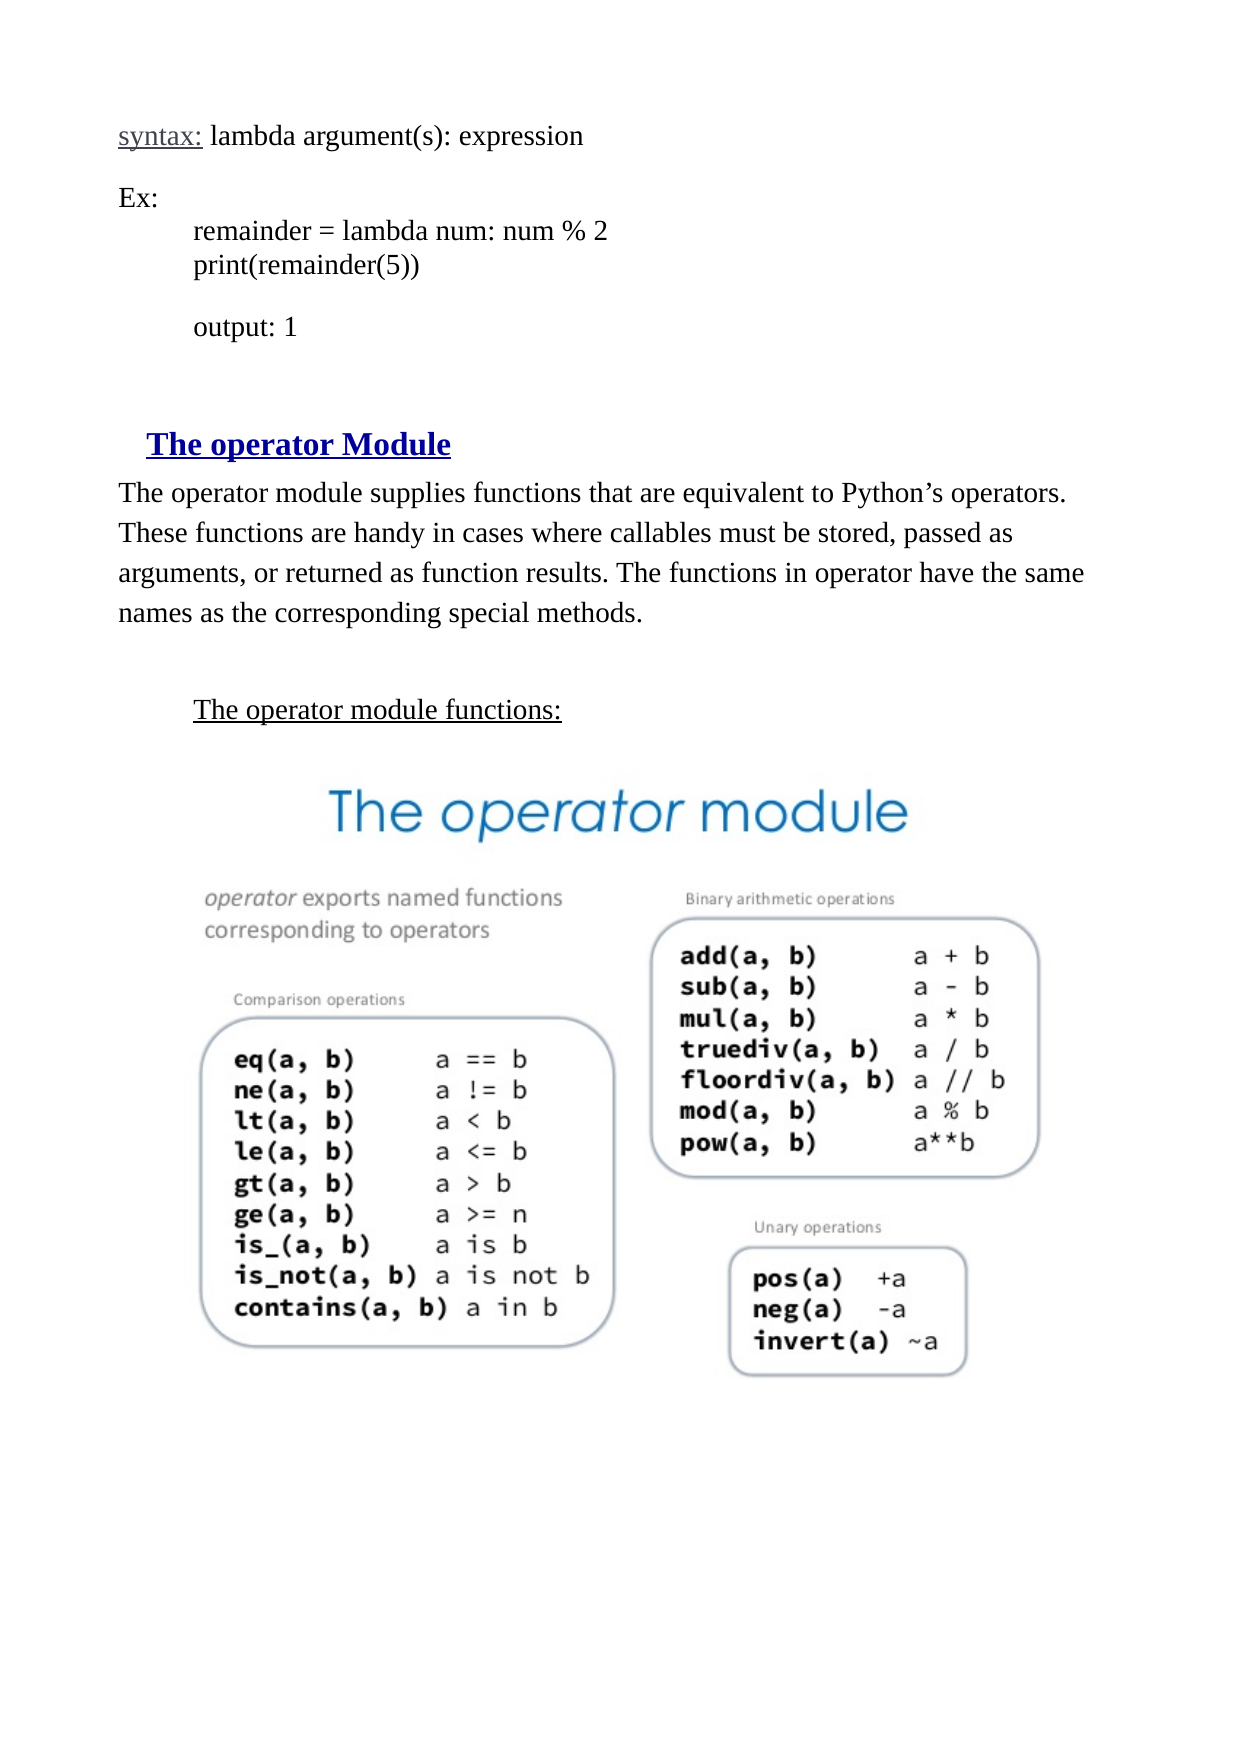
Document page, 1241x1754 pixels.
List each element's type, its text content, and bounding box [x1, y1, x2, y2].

text syntax: lambda argument(s): expression [118, 118, 1122, 152]
text output: 1 [193, 309, 1122, 342]
text The operator module supplies functions that are equivalent to Python’s operators. These functions are handy in cases where callables must be stored, passed as arguments, or returned as function results. The functions in operator have the same names as the corresponding special methods. [118, 475, 1122, 629]
text print(remainder(5)) [193, 247, 1122, 281]
subtitle The operator Module [146, 424, 1122, 462]
text Ex: [118, 180, 1122, 213]
text The operator module functions: [193, 692, 1122, 726]
picture [155, 726, 1085, 1424]
text remainder = lambda num: num % 2 [193, 213, 1122, 247]
